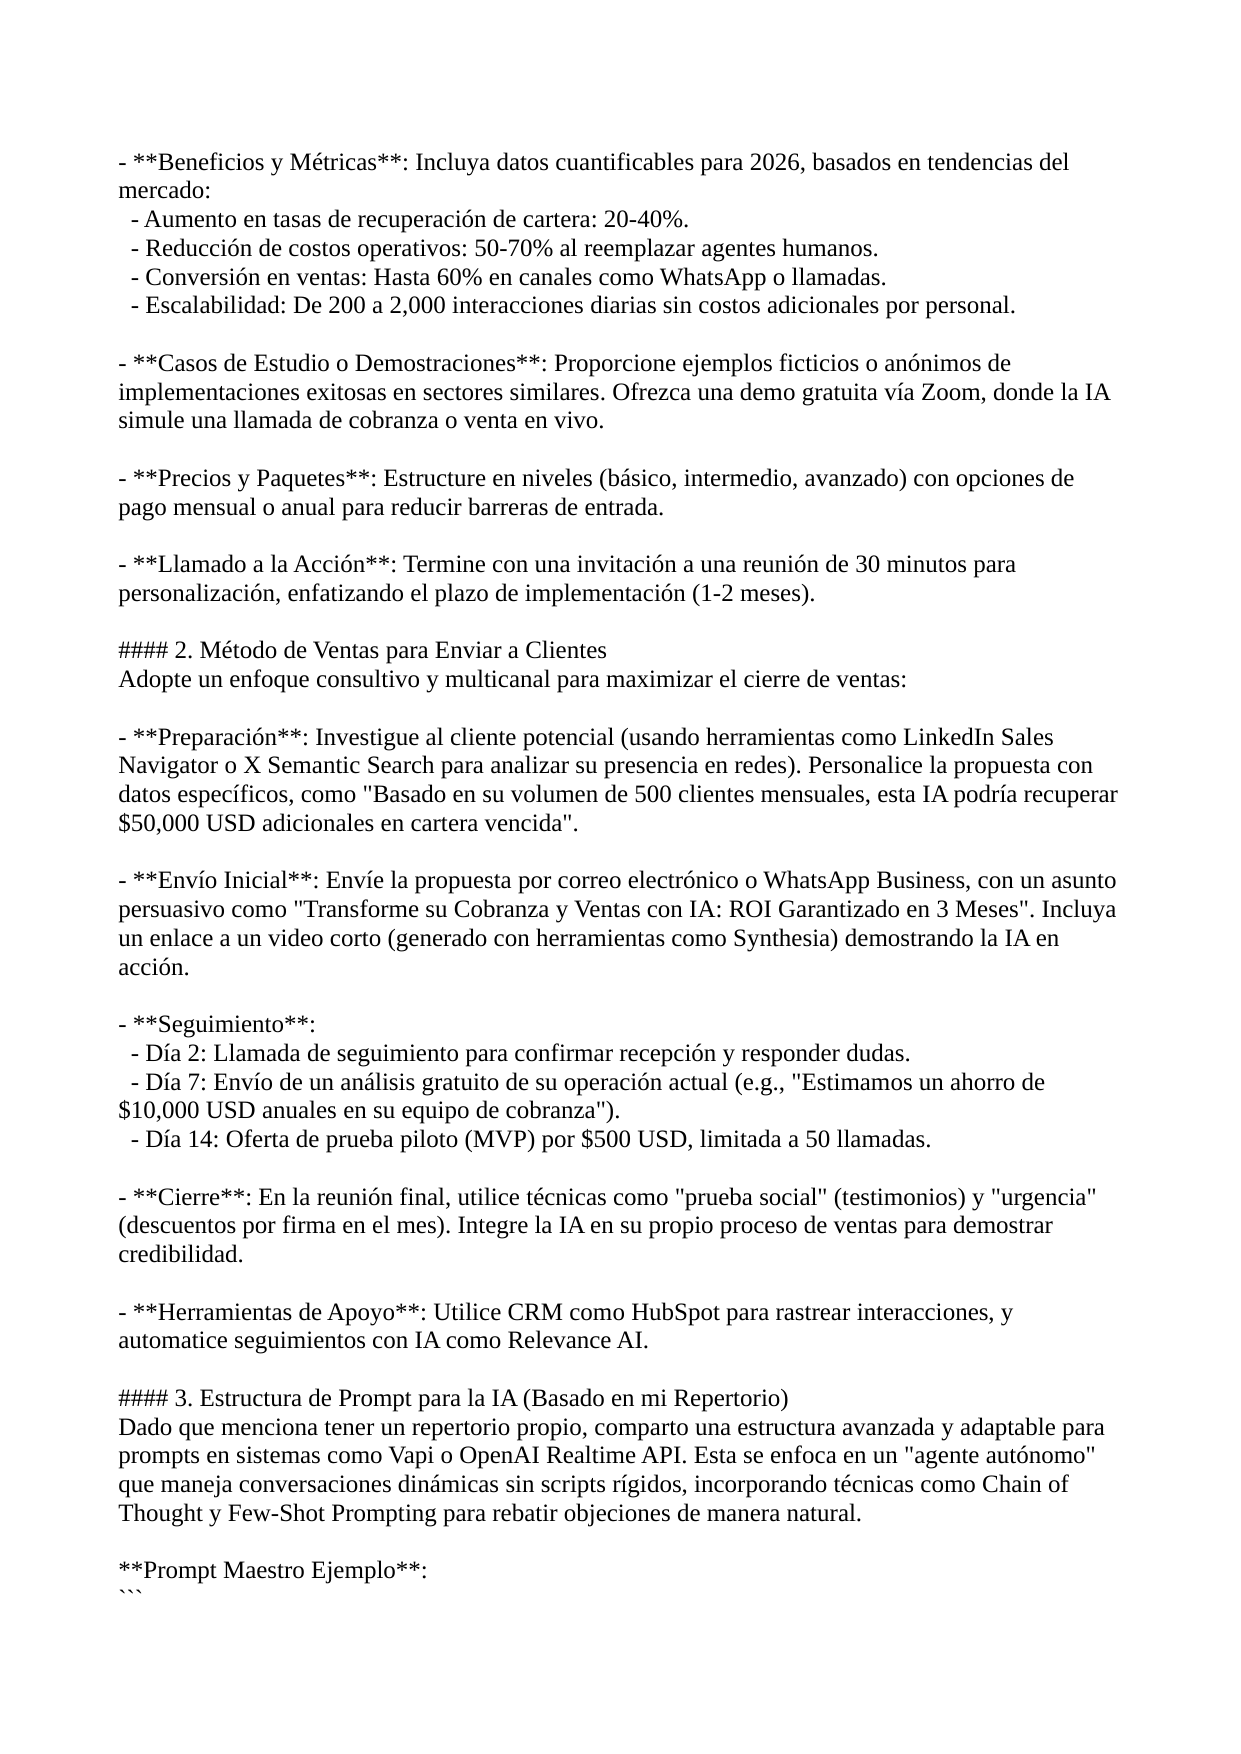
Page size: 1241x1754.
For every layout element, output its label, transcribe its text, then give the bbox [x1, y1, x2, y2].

text Adopte un enfoque consultivo y multicanal para maximizar el cierre de ventas: [118, 664, 1122, 693]
text - **Llamado a la Acción**: Termine con una invitación a una reunión de 30 minutos para personalización, enfatizando el plazo de implementación (1-2 meses). [118, 549, 1122, 607]
text - **Envío Inicial**: Envíe la propuesta por correo electrónico o WhatsApp Business, con un asunto persuasivo como "Transforme su Cobranza y Ventas con IA: ROI Garantizado en 3 Meses". Incluya un enlace a un video corto (generado con herramientas como Synthesia) demostrando la IA en acción. [118, 866, 1122, 981]
text - Día 14: Oferta de prueba piloto (MVP) por $500 USD, limitada a 50 llamadas. [118, 1124, 1122, 1153]
text - **Seguimiento**: [118, 1009, 1122, 1038]
text #### 3. Estructura de Prompt para la IA (Basado en mi Repertorio) [118, 1383, 1122, 1412]
text - Conversión en ventas: Hasta 60% en canales como WhatsApp o llamadas. [118, 262, 1122, 291]
text - **Precios y Paquetes**: Estructure en niveles (básico, intermedio, avanzado) con opciones de pago mensual o anual para reducir barreras de entrada. [118, 463, 1122, 521]
text - **Casos de Estudio o Demostraciones**: Proporcione ejemplos ficticios o anónimos de implementaciones exitosas en sectores similares. Ofrezca una demo gratuita vía Zoom, donde la IA simule una llamada de cobranza o venta en vivo. [118, 348, 1122, 434]
text - Día 7: Envío de un análisis gratuito de su operación actual (e.g., "Estimamos un ahorro de $10,000 USD anuales en su equipo de cobranza"). [118, 1067, 1122, 1124]
text - **Preparación**: Investigue al cliente potencial (usando herramientas como LinkedIn Sales Navigator o X Semantic Search para analizar su presencia en redes). Personalice la propuesta con datos específicos, como "Basado en su volumen de 500 clientes mensuales, esta IA podría recuperar $50,000 USD adicionales en cartera vencida". [118, 722, 1122, 837]
text - Reducción de costos operativos: 50-70% al reemplazar agentes humanos. [118, 233, 1122, 262]
text Dado que menciona tener un repertorio propio, comparto una estructura avanzada y adaptable para prompts en sistemas como Vapi o OpenAI Realtime API. Esta se enfoca en un "agente autónomo" que maneja conversaciones dinámicas sin scripts rígidos, incorporando técnicas como Chain of Thought y Few-Shot Prompting para rebatir objeciones de manera natural. [118, 1412, 1122, 1527]
text #### 2. Método de Ventas para Enviar a Clientes [118, 636, 1122, 664]
text **Prompt Maestro Ejemplo**: [118, 1556, 1122, 1584]
text - Día 2: Llamada de seguimiento para confirmar recepción y responder dudas. [118, 1038, 1122, 1067]
text - Aumento en tasas de recuperación de cartera: 20-40%. [118, 204, 1122, 233]
text - Escalabilidad: De 200 a 2,000 interacciones diarias sin costos adicionales por personal. [118, 291, 1122, 319]
text - **Beneficios y Métricas**: Incluya datos cuantificables para 2026, basados en tendencias del mercado: [118, 147, 1122, 204]
text - **Herramientas de Apoyo**: Utilice CRM como HubSpot para rastrear interacciones, y automatice seguimientos con IA como Relevance AI. [118, 1297, 1122, 1354]
text - **Cierre**: En la reunión final, utilice técnicas como "prueba social" (testimonios) y "urgencia" (descuentos por firma en el mes). Integre la IA en su propio proceso de ventas para demostrar credibilidad. [118, 1182, 1122, 1268]
text ``` [118, 1584, 1122, 1613]
